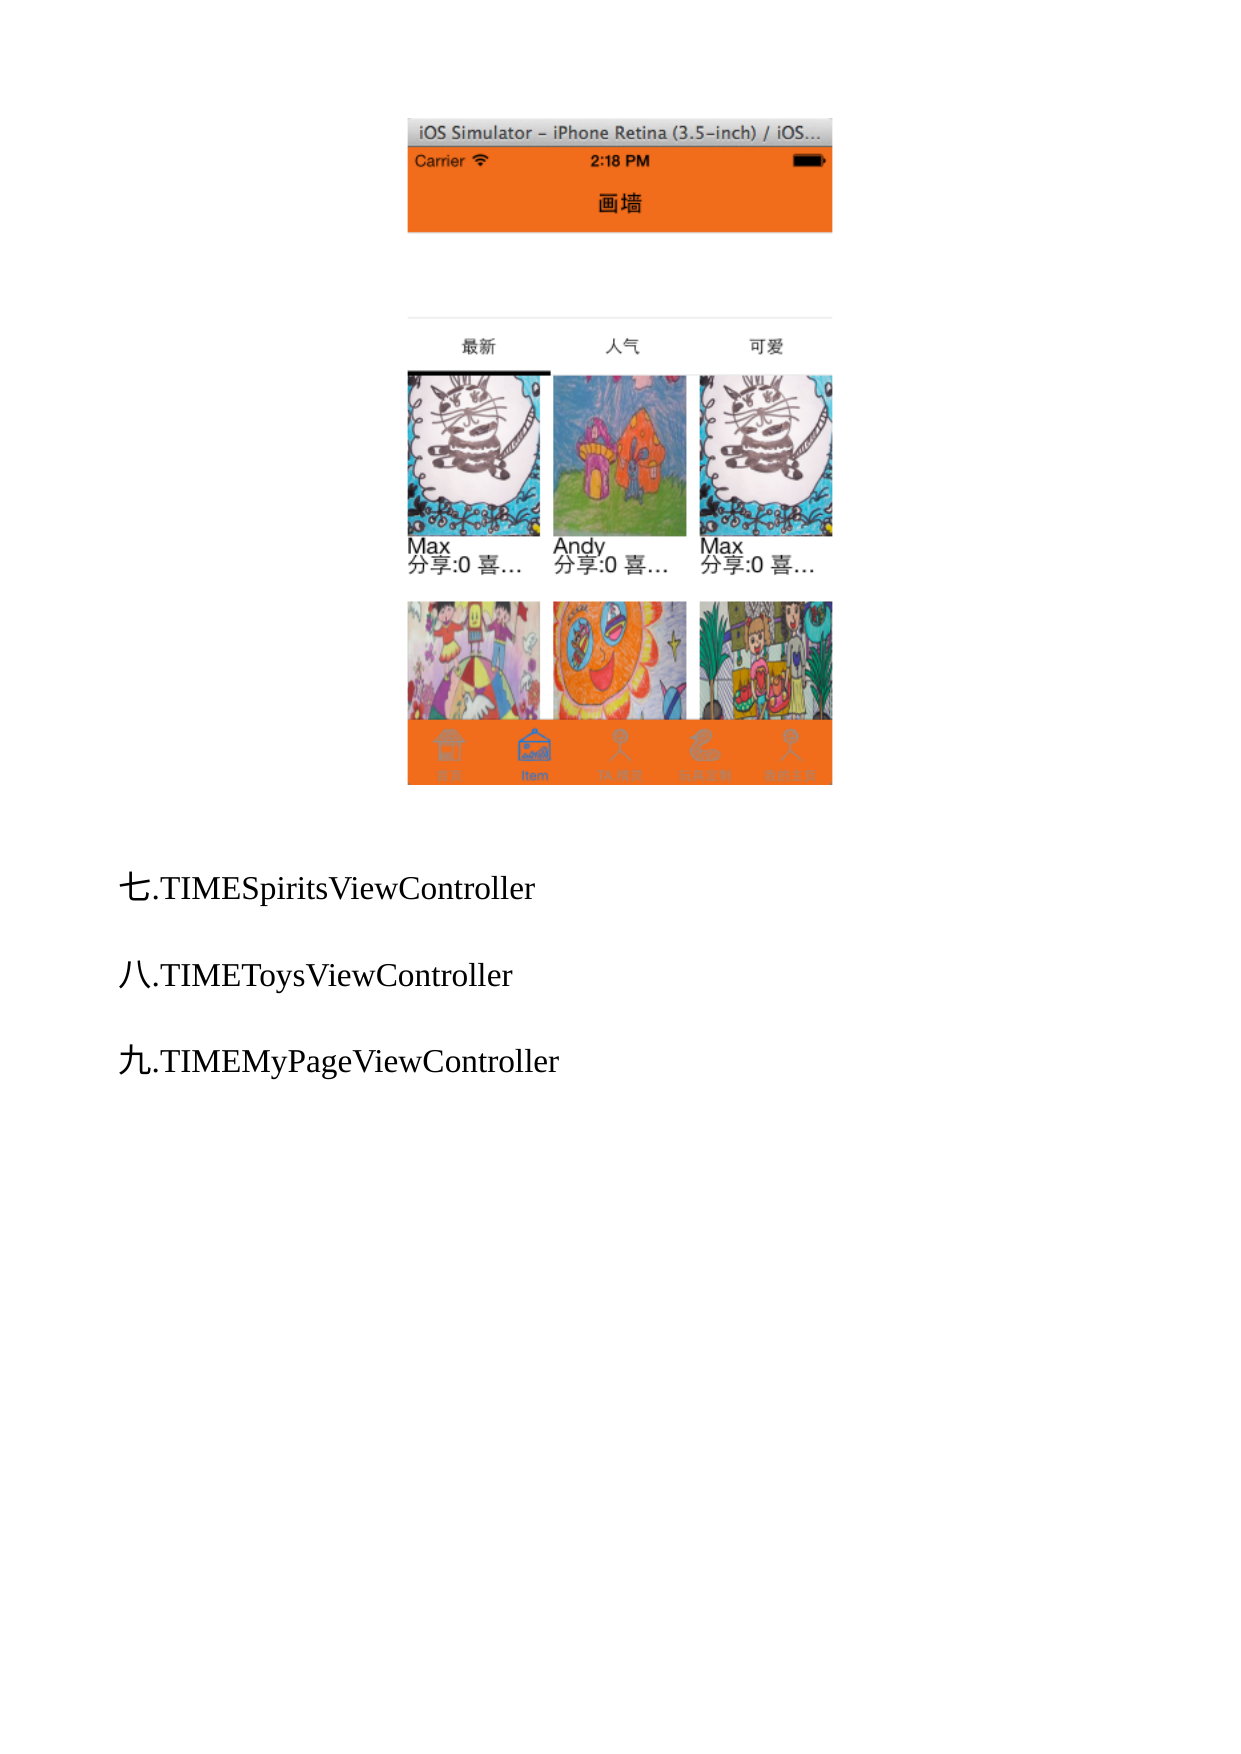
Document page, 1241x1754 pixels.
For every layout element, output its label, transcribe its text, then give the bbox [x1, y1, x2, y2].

text 八.TIMEToysViewController [118, 948, 1122, 996]
text 九.TIMEMyPageViewController [118, 1034, 1122, 1082]
picture [407, 118, 833, 785]
text 七.TIMESpiritsViewController [118, 861, 1122, 909]
